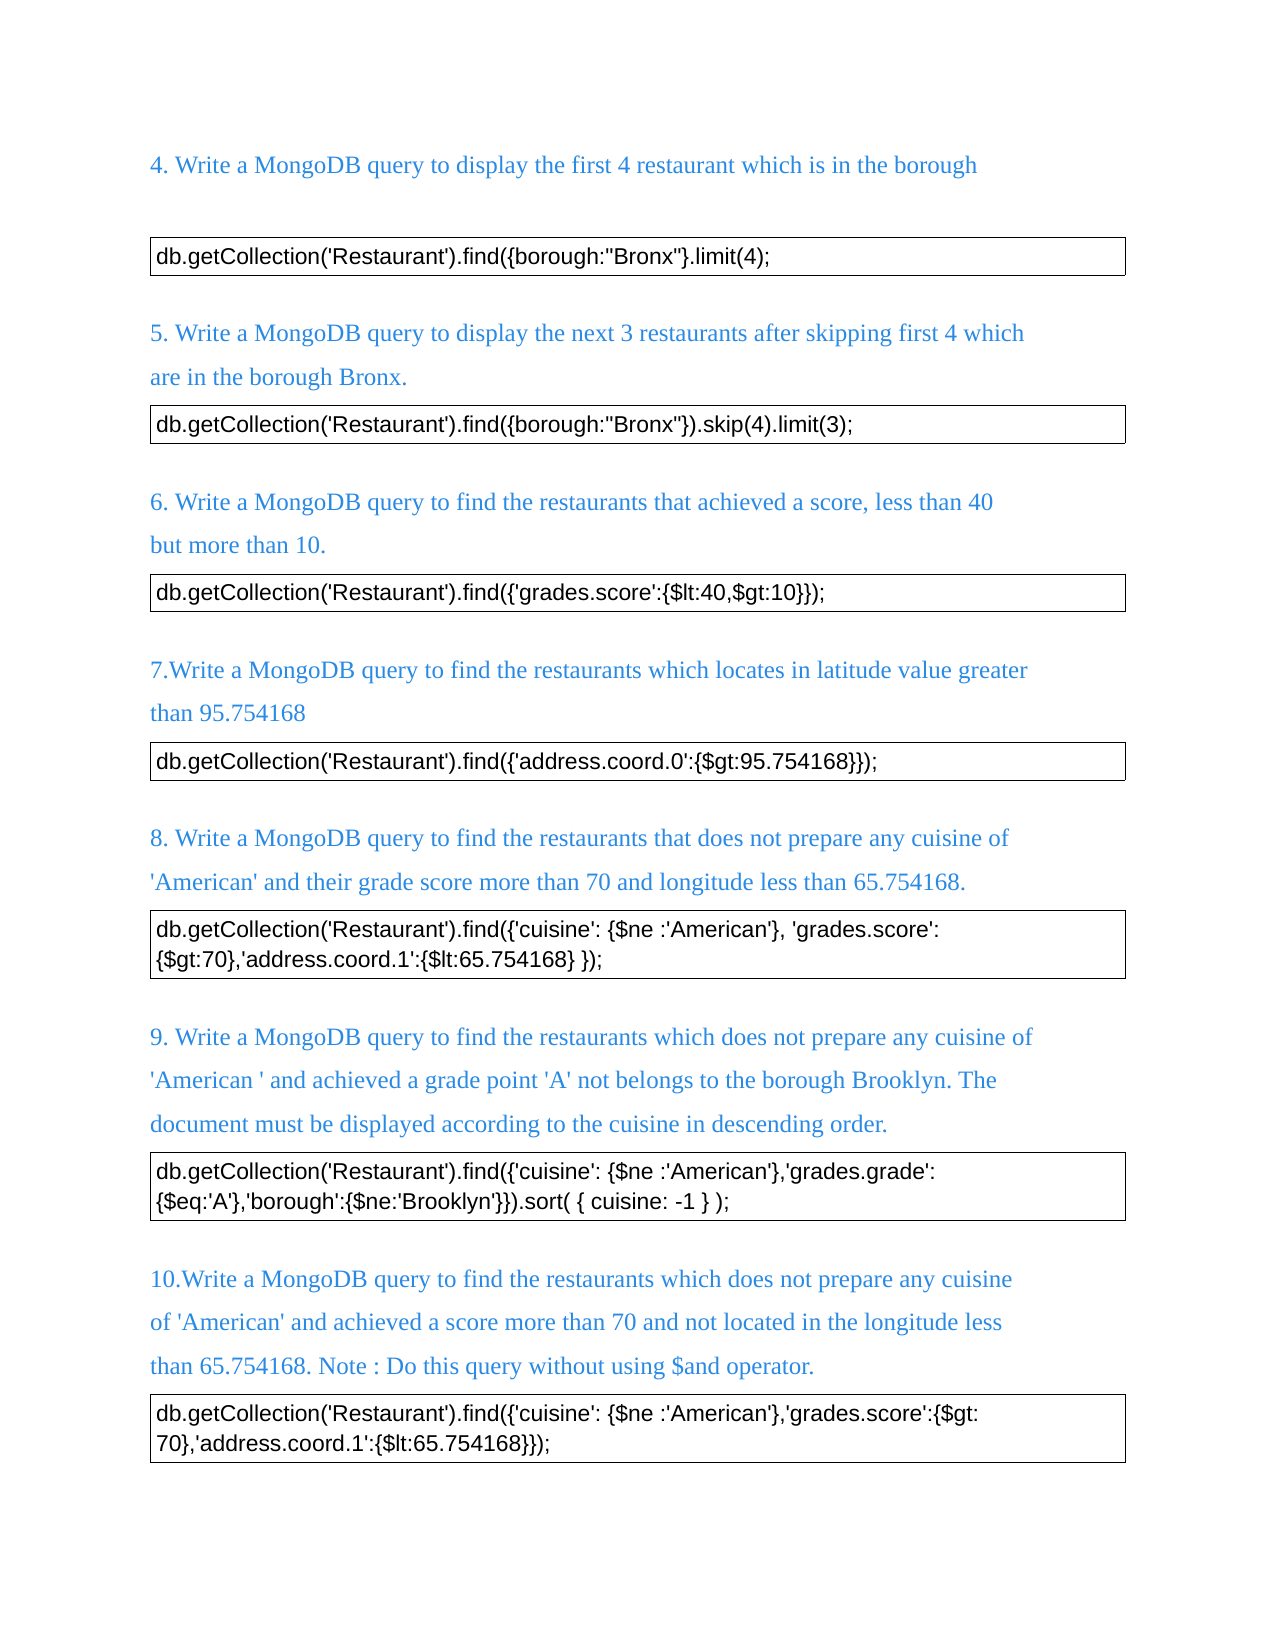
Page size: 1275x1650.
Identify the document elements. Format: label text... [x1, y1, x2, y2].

text document must be displayed according to the cuisine in descending order. [150, 1109, 1125, 1137]
text 10.Write a MongoDB query to find the restaurants which does not prepare any cuisine [150, 1264, 1125, 1293]
table_header db.getCollection('Restaurant').find({borough:"Bronx"}).skip(4).limit(3); [151, 406, 1125, 443]
text 'American ' and achieved a grade point 'A' not belongs to the borough Brooklyn. The [150, 1065, 1125, 1094]
text 5. Write a MongoDB query to display the next 3 restaurants after skipping first 4 which [150, 318, 1125, 347]
text 4. Write a MongoDB query to display the first 4 restaurant which is in the borough [150, 150, 1125, 179]
text 8. Write a MongoDB query to find the restaurants that does not prepare any cuisine of [150, 823, 1125, 852]
table_header db.getCollection('Restaurant').find({'cuisine': {$ne :'American'}, 'grades.score':{$gt:70},'address.coord.1':{$lt:65.754168} }); [151, 911, 1125, 978]
text than ­65.754168. Note : Do this query without using $and operator. [150, 1351, 1125, 1379]
text 6. Write a MongoDB query to find the restaurants that achieved a score, less than 40 [150, 487, 1125, 515]
text but more than 10. [150, 530, 1125, 559]
table_header db.getCollection('Restaurant').find({'grades.score':{$lt:40,$gt:10}}); [151, 575, 1125, 611]
text 9. Write a MongoDB query to find the restaurants which does not prepare any cuisine of [150, 1022, 1125, 1051]
text of 'American' and achieved a score more than 70 and not located in the longitude less [150, 1307, 1125, 1336]
table_header db.getCollection('Restaurant').find({borough:"Bronx"}.limit(4); [151, 238, 1125, 275]
table_header db.getCollection('Restaurant').find({'address.coord.0':{$gt:95.754168}}); [151, 743, 1125, 780]
text than ­95.754168 [150, 698, 1125, 727]
text are in the borough Bronx. [150, 362, 1125, 391]
table_header db.getCollection('Restaurant').find({'cuisine': {$ne :'American'},'grades.grade':{$eq:'A'},'borough':{$ne:'Brooklyn'}}).sort( { cuisine: -1 } ); [151, 1153, 1125, 1220]
text 7.Write a MongoDB query to find the restaurants which locates in latitude value greater [150, 655, 1125, 684]
table_header db.getCollection('Restaurant').find({'cuisine': {$ne :'American'},'grades.score':{$gt: 70},'address.coord.1':{$lt:65.754168}}); [151, 1395, 1125, 1462]
text 'American' and their grade score more than 70 and longitude less than ­65.754168. [150, 867, 1125, 896]
